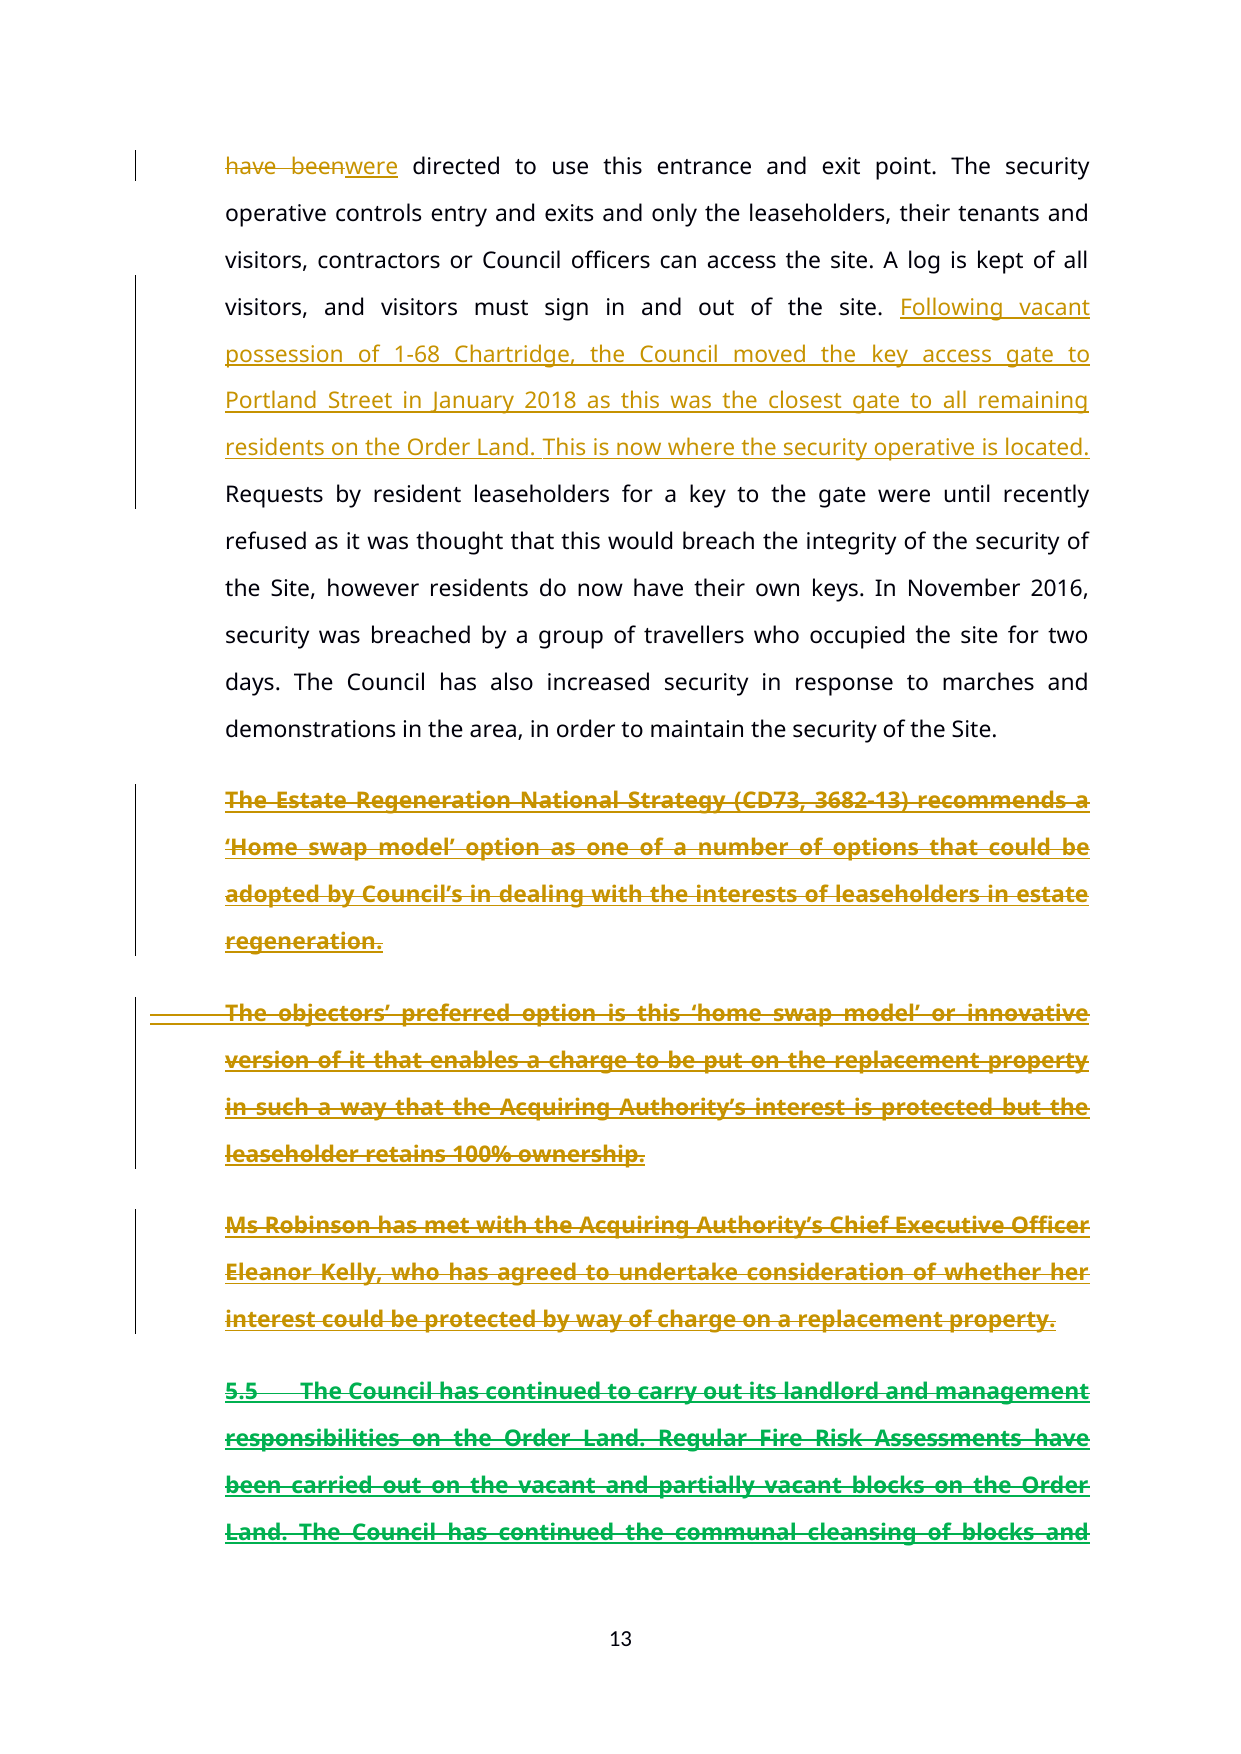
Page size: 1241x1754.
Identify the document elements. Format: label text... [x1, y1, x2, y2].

text 5.5 The Council has continued to carry out its landlord and management responsibilities on the Order Land. Regular Fire Risk Assessments have been carried out on the vacant and partially vacant blocks on the Order Land. The Council has continued the communal cleansing of blocks and regular grounds maintenance (see the appended note on maintenance at SP03). [225, 1450, 1090, 1486]
text 5.5 The Council has continued to carry out its landlord and management responsibilities on the Order Land. Regular Fire Risk Assessments have been carried out on the vacant and partially vacant blocks on the Order Land. The Council has continued the communal cleansing of blocks and regular grounds maintenance (see the appended note on maintenance at SP03). [225, 1497, 1090, 1533]
text 5.5 The Council has continued to carry out its landlord and management responsibilities on the Order Land. Regular Fire Risk Assessments have been carried out on the vacant and partially vacant blocks on the Order Land. The Council has continued the communal cleansing of blocks and regular grounds maintenance (see the appended note on maintenance at SP03). [225, 1375, 1090, 1393]
text 5.5 The Council has continued to carry out its landlord and management responsibilities on the Order Land. Regular Fire Risk Assessments have been carried out on the vacant and partially vacant blocks on the Order Land. The Council has continued the communal cleansing of blocks and regular grounds maintenance (see the appended note on maintenance at SP03). [225, 1403, 1090, 1439]
text 5.6 The Order Land is secured by way of hoarding and security fencing. The hoarding and fencing were erected in March 2015 following occupation of the site by a large number of unauthorised persons who occupied some of the vacant blocks for a number of weeks before being moved on. During one of the occupations in February 2015, the Metropolitan Police were called to a protest in which 6 people were arrested. The security fencing was installed at the request of a number of leaseholders who were concerned about their safety and security. There are two access points, one on Westmoreland Road to the north and one on Portland Street to the east. The Westmoreland Road access was, until January 2018, the key entry and exit point manned on a permanent basis by a security operative and all residents on the Order Land were directed to use this entrance and exit point. The security operative controls entry and exits and only the leaseholders, their tenants and visitors, contractors or Council officers can access the site. A log is kept of all visitors, and visitors must sign in and out of the site. Following vacant possession of 1-68 Chartridge, the Council moved the key access gate to Portland Street in January 2018 as this was the closest gate to all remaining residents on the Order Land. This is now where the security operative is located. Requests by resident leaseholders for a key to the gate were until recently refused as it was thought that this would breach the integrity of the security of the Site, however residents do now have their own keys. In November 2016, security was breached by a group of travellers who occupied the site for two days. The Council has also increased security in response to marches and demonstrations in the area, in order to maintain the security of the Site. [150, 150, 1090, 744]
